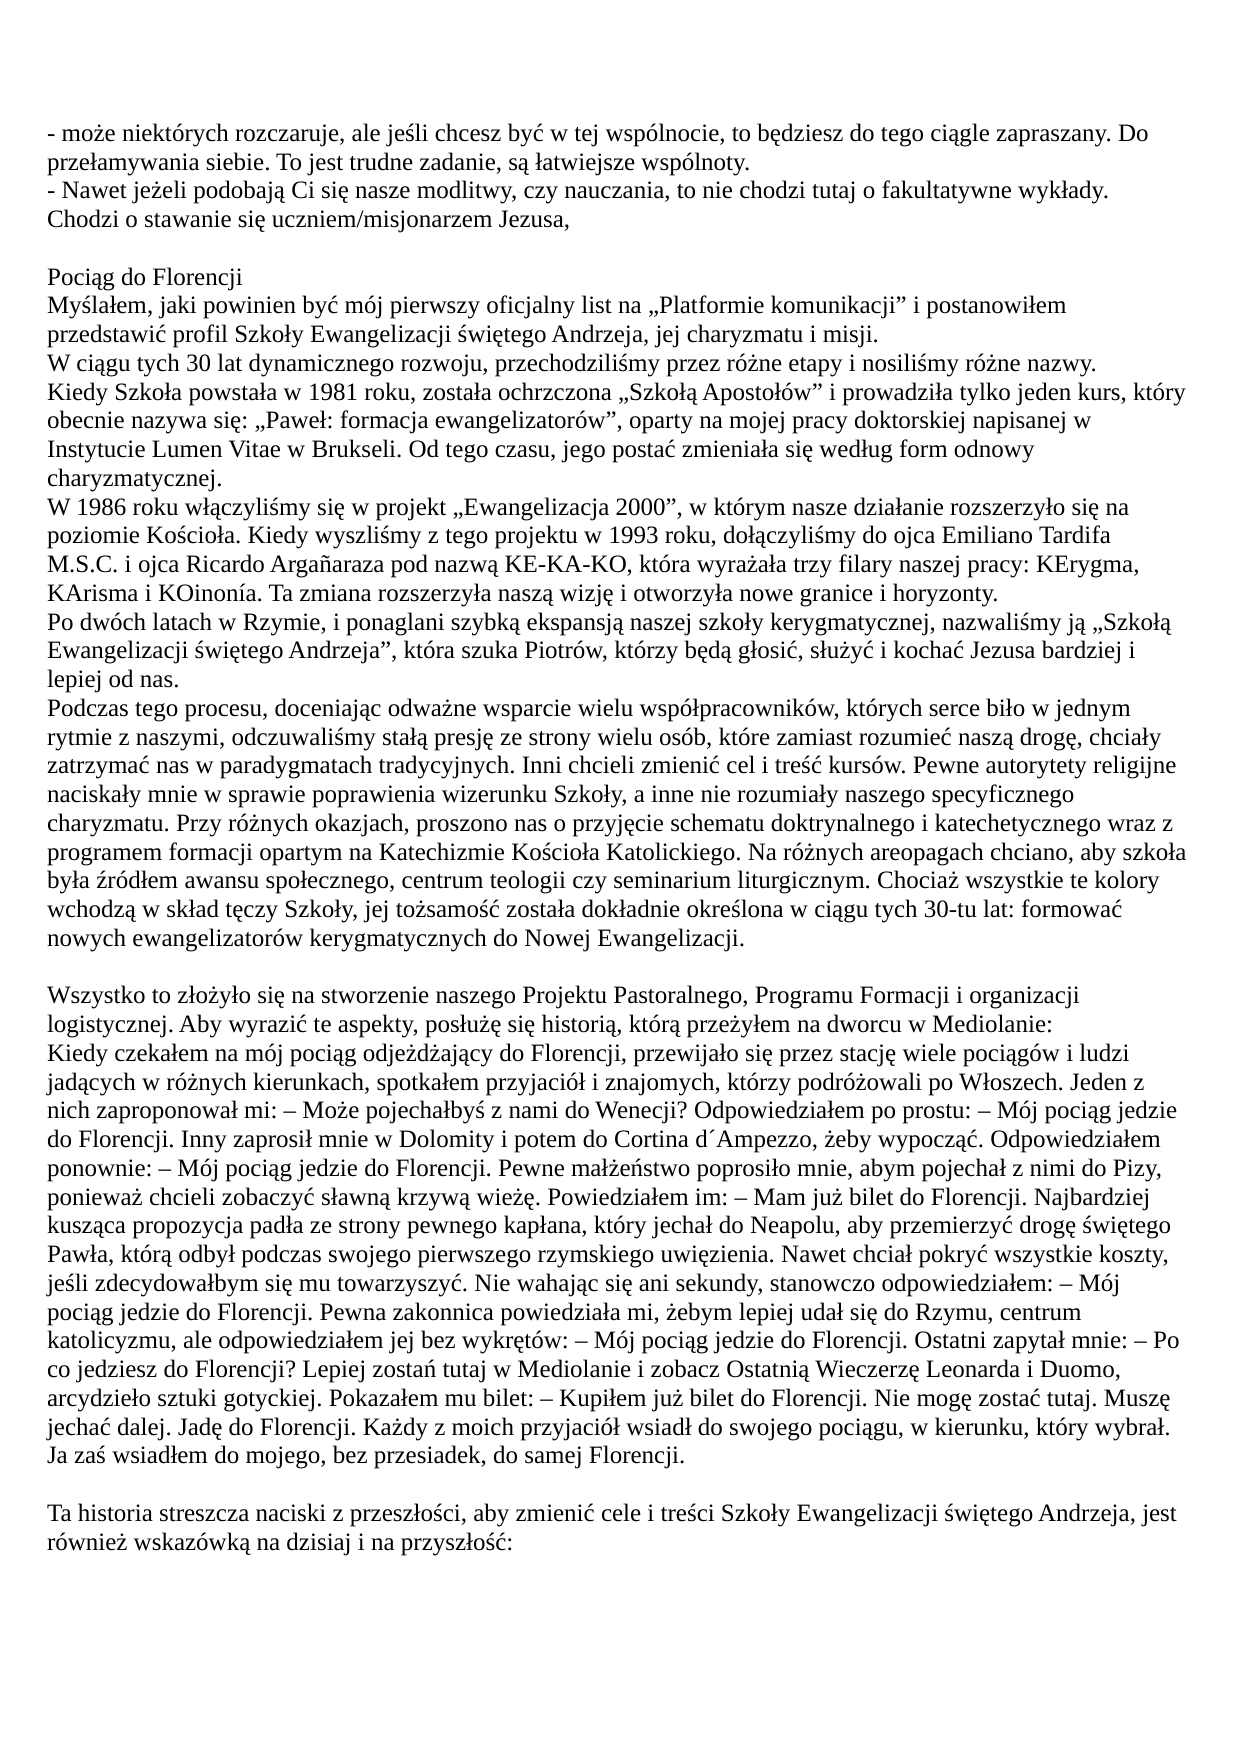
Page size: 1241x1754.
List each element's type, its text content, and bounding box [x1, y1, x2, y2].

text W 1986 roku włączyliśmy się w projekt „Ewangelizacja 2000”, w którym nasze działanie rozszerzyło się na poziomie Kościoła. Kiedy wyszliśmy z tego projektu w 1993 roku, dołączyliśmy do ojca Emiliano Tardifa M.S.C. i ojca Ricardo Argañaraza pod nazwą KE-KA-KO, która wyrażała trzy filary naszej pracy: KErygma, KArisma i KOinonía. Ta zmiana rozszerzyła naszą wizję i otworzyła nowe granice i horyzonty. [47, 492, 1187, 607]
text - Nawet jeżeli podobają Ci się nasze modlitwy, czy nauczania, to nie chodzi tutaj o fakultatywne wykłady. Chodzi o stawanie się uczniem/misjonarzem Jezusa, [47, 176, 1187, 233]
text Kiedy Szkoła powstała w 1981 roku, została ochrzczona „Szkołą Apostołów” i prowadziła tylko jeden kurs, który obecnie nazywa się: „Paweł: formacja ewangelizatorów”, oparty na mojej pracy doktorskiej napisanej w Instytucie Lumen Vitae w Brukseli. Od tego czasu, jego postać zmieniała się według form odnowy charyzmatycznej. [47, 377, 1187, 492]
text Pociąg do Florencji [47, 262, 1187, 291]
text Podczas tego procesu, doceniając odważne wsparcie wielu współpracowników, których serce biło w jednym rytmie z naszymi, odczuwaliśmy stałą presję ze strony wielu osób, które zamiast rozumieć naszą drogę, chciały zatrzymać nas w paradygmatach tradycyjnych. Inni chcieli zmienić cel i treść kursów. Pewne autorytety religijne naciskały mnie w sprawie poprawienia wizerunku Szkoły, a inne nie rozumiały naszego specyficznego charyzmatu. Przy różnych okazjach, proszono nas o przyjęcie schematu doktrynalnego i katechetycznego wraz z programem formacji opartym na Katechizmie Kościoła Katolickiego. Na różnych areopagach chciano, aby szkoła była źródłem awansu społecznego, centrum teologii czy seminarium liturgicznym. Chociaż wszystkie te kolory wchodzą w skład tęczy Szkoły, jej tożsamość została dokładnie określona w ciągu tych 30-tu lat: formować nowych ewangelizatorów kerygmatycznych do Nowej Ewangelizacji. [47, 693, 1187, 952]
text Wszystko to złożyło się na stworzenie naszego Projektu Pastoralnego, Programu Formacji i organizacji logistycznej. Aby wyrazić te aspekty, posłużę się historią, którą przeżyłem na dworcu w Mediolanie: [47, 981, 1187, 1038]
text W ciągu tych 30 lat dynamicznego rozwoju, przechodziliśmy przez różne etapy i nosiliśmy różne nazwy. [47, 348, 1187, 377]
text Ta historia streszcza naciski z przeszłości, aby zmienić cele i treści Szkoły Ewangelizacji świętego Andrzeja, jest również wskazówką na dzisiaj i na przyszłość: [47, 1498, 1187, 1556]
text Po dwóch latach w Rzymie, i ponaglani szybką ekspansją naszej szkoły kerygmatycznej, nazwaliśmy ją „Szkołą Ewangelizacji świętego Andrzeja”, która szuka Piotrów, którzy będą głosić, służyć i kochać Jezusa bardziej i lepiej od nas. [47, 607, 1187, 693]
text Myślałem, jaki powinien być mój pierwszy oficjalny list na „Platformie komunikacji” i postanowiłem przedstawić profil Szkoły Ewangelizacji świętego Andrzeja, jej charyzmatu i misji. [47, 291, 1187, 348]
text Kiedy czekałem na mój pociąg odjeżdżający do Florencji, przewijało się przez stację wiele pociągów i ludzi jadących w różnych kierunkach, spotkałem przyjaciół i znajomych, którzy podróżowali po Włoszech. Jeden z nich zaproponował mi: – Może pojechałbyś z nami do Wenecji? Odpowiedziałem po prostu: – Mój pociąg jedzie do Florencji. Inny zaprosił mnie w Dolomity i potem do Cortina d´Ampezzo, żeby wypocząć. Odpowiedziałem ponownie: – Mój pociąg jedzie do Florencji. Pewne małżeństwo poprosiło mnie, abym pojechał z nimi do Pizy, ponieważ chcieli zobaczyć sławną krzywą wieżę. Powiedziałem im: – Mam już bilet do Florencji. Najbardziej kusząca propozycja padła ze strony pewnego kapłana, który jechał do Neapolu, aby przemierzyć drogę świętego Pawła, którą odbył podczas swojego pierwszego rzymskiego uwięzienia. Nawet chciał pokryć wszystkie koszty, jeśli zdecydowałbym się mu towarzyszyć. Nie wahając się ani sekundy, stanowczo odpowiedziałem: – Mój pociąg jedzie do Florencji. Pewna zakonnica powiedziała mi, żebym lepiej udał się do Rzymu, centrum katolicyzmu, ale odpowiedziałem jej bez wykrętów: – Mój pociąg jedzie do Florencji. Ostatni zapytał mnie: – Po co jedziesz do Florencji? Lepiej zostań tutaj w Mediolanie i zobacz Ostatnią Wieczerzę Leonarda i Duomo, arcydzieło sztuki gotyckiej. Pokazałem mu bilet: – Kupiłem już bilet do Florencji. Nie mogę zostać tutaj. Muszę jechać dalej. Jadę do Florencji. Każdy z moich przyjaciół wsiadł do swojego pociągu, w kierunku, który wybrał. Ja zaś wsiadłem do mojego, bez przesiadek, do samej Florencji. [47, 1038, 1187, 1469]
text - może niektórych rozczaruje, ale jeśli chcesz być w tej wspólnocie, to będziesz do tego ciągle zapraszany. Do przełamywania siebie. To jest trudne zadanie, są łatwiejsze wspólnoty. [47, 118, 1187, 176]
